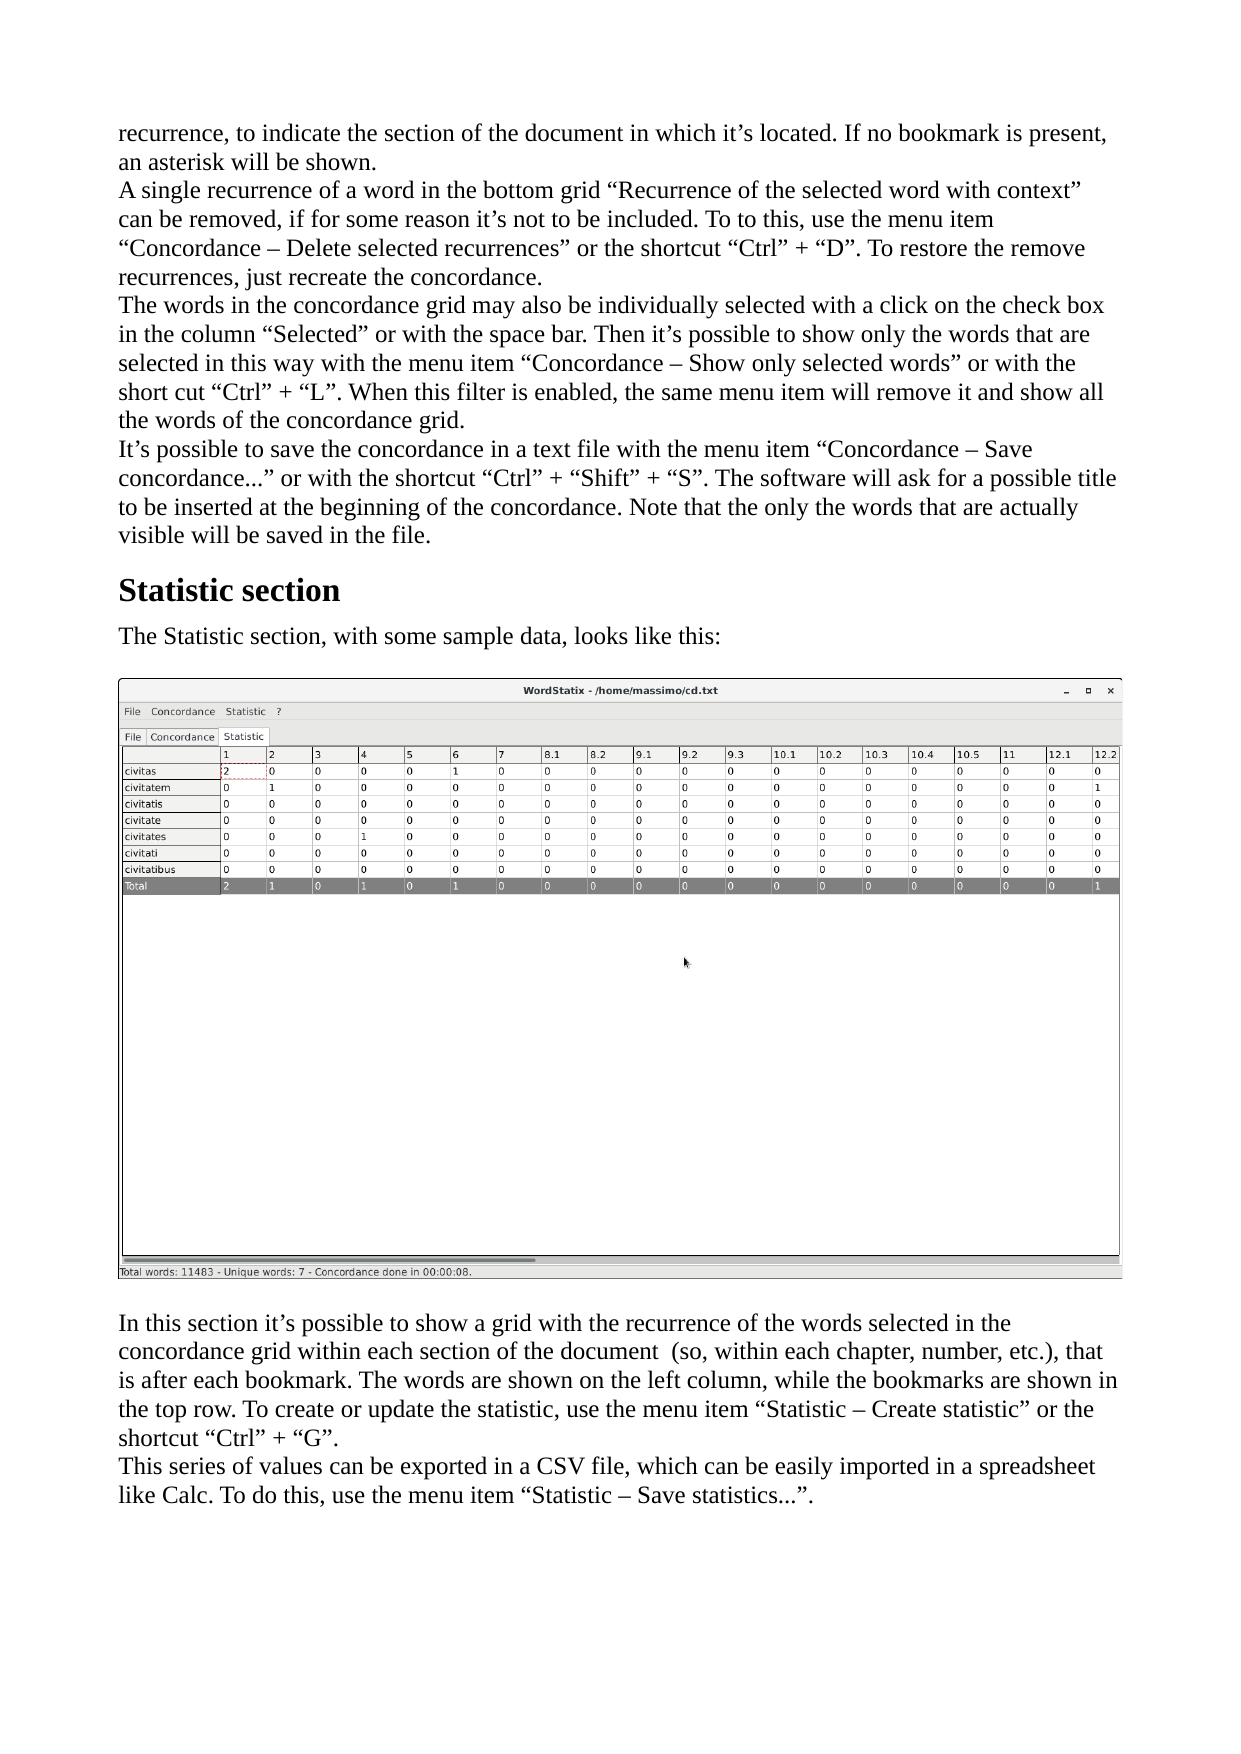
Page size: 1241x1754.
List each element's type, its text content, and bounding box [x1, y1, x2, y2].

subtitle Statistic section [118, 570, 1122, 609]
text It’s possible to save the concordance in a text file with the menu item “Concordance – Save concordance...” or with the shortcut “Ctrl” + “Shift” + “S”. The software will ask for a possible title to be inserted at the beginning of the concordance. Note that the only the words that are actually visible will be saved in the file. [118, 434, 1122, 549]
text The words in the concordance grid may also be individually selected with a click on the check box in the column “Selected” or with the space bar. Then it’s possible to show only the words that are selected in this way with the menu item “Concordance – Show only selected words” or with the short cut “Ctrl” + “L”. When this filter is enabled, the same menu item will remove it and show all the words of the concordance grid. [118, 291, 1122, 434]
text recurrence, to indicate the section of the document in which it’s located. If no bookmark is present, an asterisk will be shown. [118, 118, 1122, 176]
text The Statistic section, with some sample data, looks like this: [118, 621, 1122, 650]
text A single recurrence of a word in the bottom grid “Recurrence of the selected word with context” can be removed, if for some reason it’s not to be included. To to this, use the menu item “Concordance – Delete selected recurrences” or the shortcut “Ctrl” + “D”. To restore the remove recurrences, just recreate the concordance. [118, 176, 1122, 291]
picture [118, 678, 1123, 1279]
text This series of values can be exported in a CSV file, which can be easily imported in a spreadsheet like Calc. To do this, use the menu item “Statistic – Save statistics...”. [118, 1451, 1122, 1509]
text In this section it’s possible to show a grid with the recurrence of the words selected in the concordance grid within each section of the document (so, within each chapter, number, etc.), that is after each bookmark. The words are shown on the left column, while the bookmarks are shown in the top row. To create or update the statistic, use the menu item “Statistic – Create statistic” or the shortcut “Ctrl” + “G”. [118, 1308, 1122, 1451]
